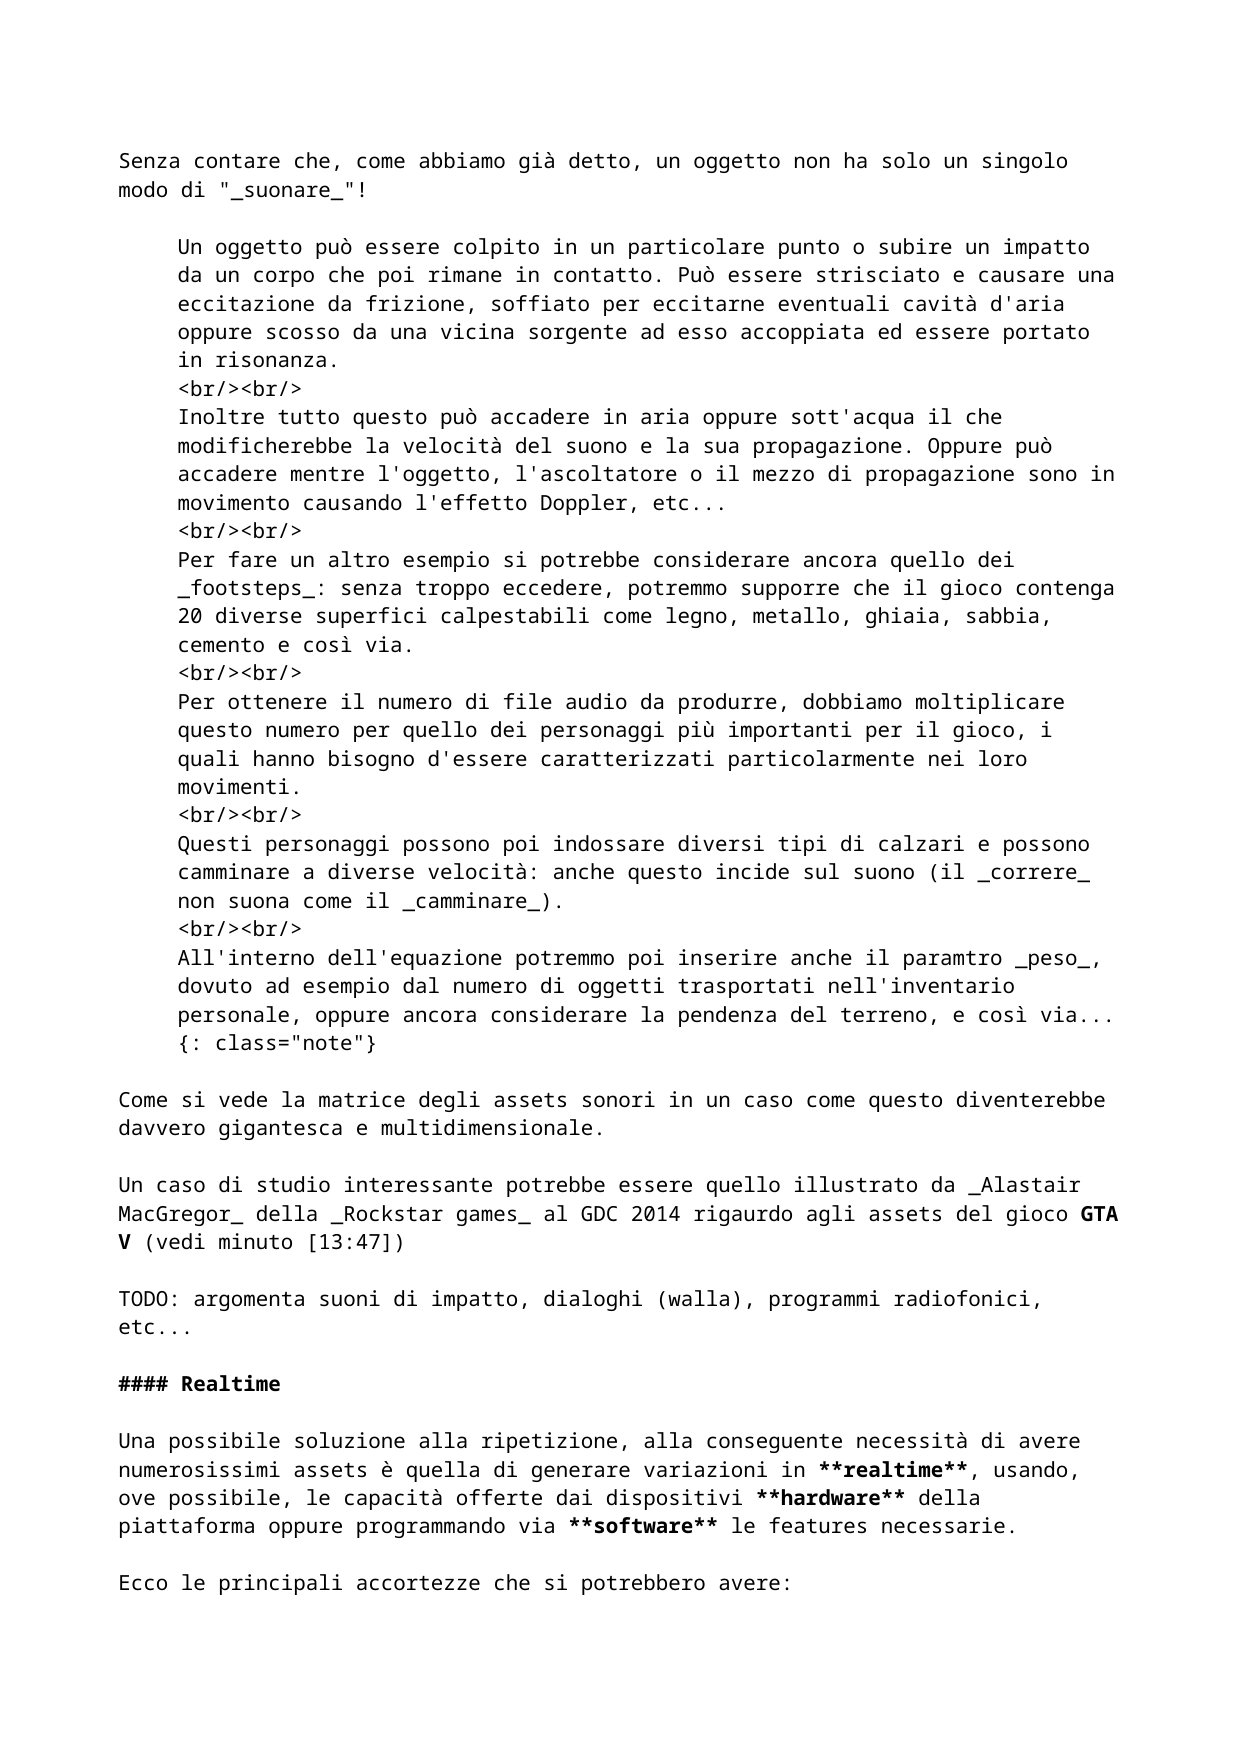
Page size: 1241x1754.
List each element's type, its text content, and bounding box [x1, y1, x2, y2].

text Per ottenere il numero di file audio da produrre, dobbiamo moltiplicare questo numero per quello dei personaggi più importanti per il gioco, i quali hanno bisogno d'essere caratterizzati particolarmente nei loro movimenti. [177, 687, 1122, 801]
text Ecco le principali accortezze che si potrebbero avere: [118, 1568, 1122, 1597]
text Un caso di studio interessante potrebbe essere quello illustrato da _Alastair MacGregor_ della _Rockstar games_ al GDC 2014 rigaurdo agli assets del gioco GTA V (vedi minuto [13:47]) [118, 1170, 1122, 1256]
text Una possibile soluzione alla ripetizione, alla conseguente necessità di avere numerosissimi assets è quella di generare variazioni in **realtime**, usando, ove possibile, le capacità offerte dai dispositivi **hardware** della piattaforma oppure programmando via **software** le features necessarie. [118, 1426, 1122, 1540]
text TODO: argomenta suoni di impatto, dialoghi (walla), programmi radiofonici, etc... [118, 1284, 1122, 1341]
text Senza contare che, come abbiamo già detto, un oggetto non ha solo un singolo modo di "_suonare_"! [118, 147, 1122, 203]
text #### Realtime [118, 1369, 1122, 1398]
text {: class="note"} [177, 1028, 1122, 1057]
text Un oggetto può essere colpito in un particolare punto o subire un impatto da un corpo che poi rimane in contatto. Può essere strisciato e causare una eccitazione da frizione, soffiato per eccitarne eventuali cavità d'aria oppure scosso da una vicina sorgente ad esso accoppiata ed essere portato in risonanza. [177, 232, 1122, 374]
text <br/><br/> [177, 914, 1122, 943]
text <br/><br/> [177, 374, 1122, 402]
text All'interno dell'equazione potremmo poi inserire anche il paramtro _peso_, dovuto ad esempio dal numero di oggetti trasportati nell'inventario personale, oppure ancora considerare la pendenza del terreno, e così via... [177, 943, 1122, 1028]
text Come si vede la matrice degli assets sonori in un caso come questo diventerebbe davvero gigantesca e multidimensionale. [118, 1085, 1122, 1142]
text Inoltre tutto questo può accadere in aria oppure sott'acqua il che modificherebbe la velocità del suono e la sua propagazione. Oppure può accadere mentre l'oggetto, l'ascoltatore o il mezzo di propagazione sono in movimento causando l'effetto Doppler, etc... [177, 402, 1122, 516]
text Questi personaggi possono poi indossare diversi tipi di calzari e possono camminare a diverse velocità: anche questo incide sul suono (il _correre_ non suona come il _camminare_). [177, 829, 1122, 914]
text Per fare un altro esempio si potrebbe considerare ancora quello dei _footsteps_: senza troppo eccedere, potremmo supporre che il gioco contenga 20 diverse superfici calpestabili come legno, metallo, ghiaia, sabbia, cemento e così via. [177, 545, 1122, 658]
text <br/><br/> [177, 801, 1122, 829]
text <br/><br/> [177, 516, 1122, 545]
text <br/><br/> [177, 658, 1122, 687]
